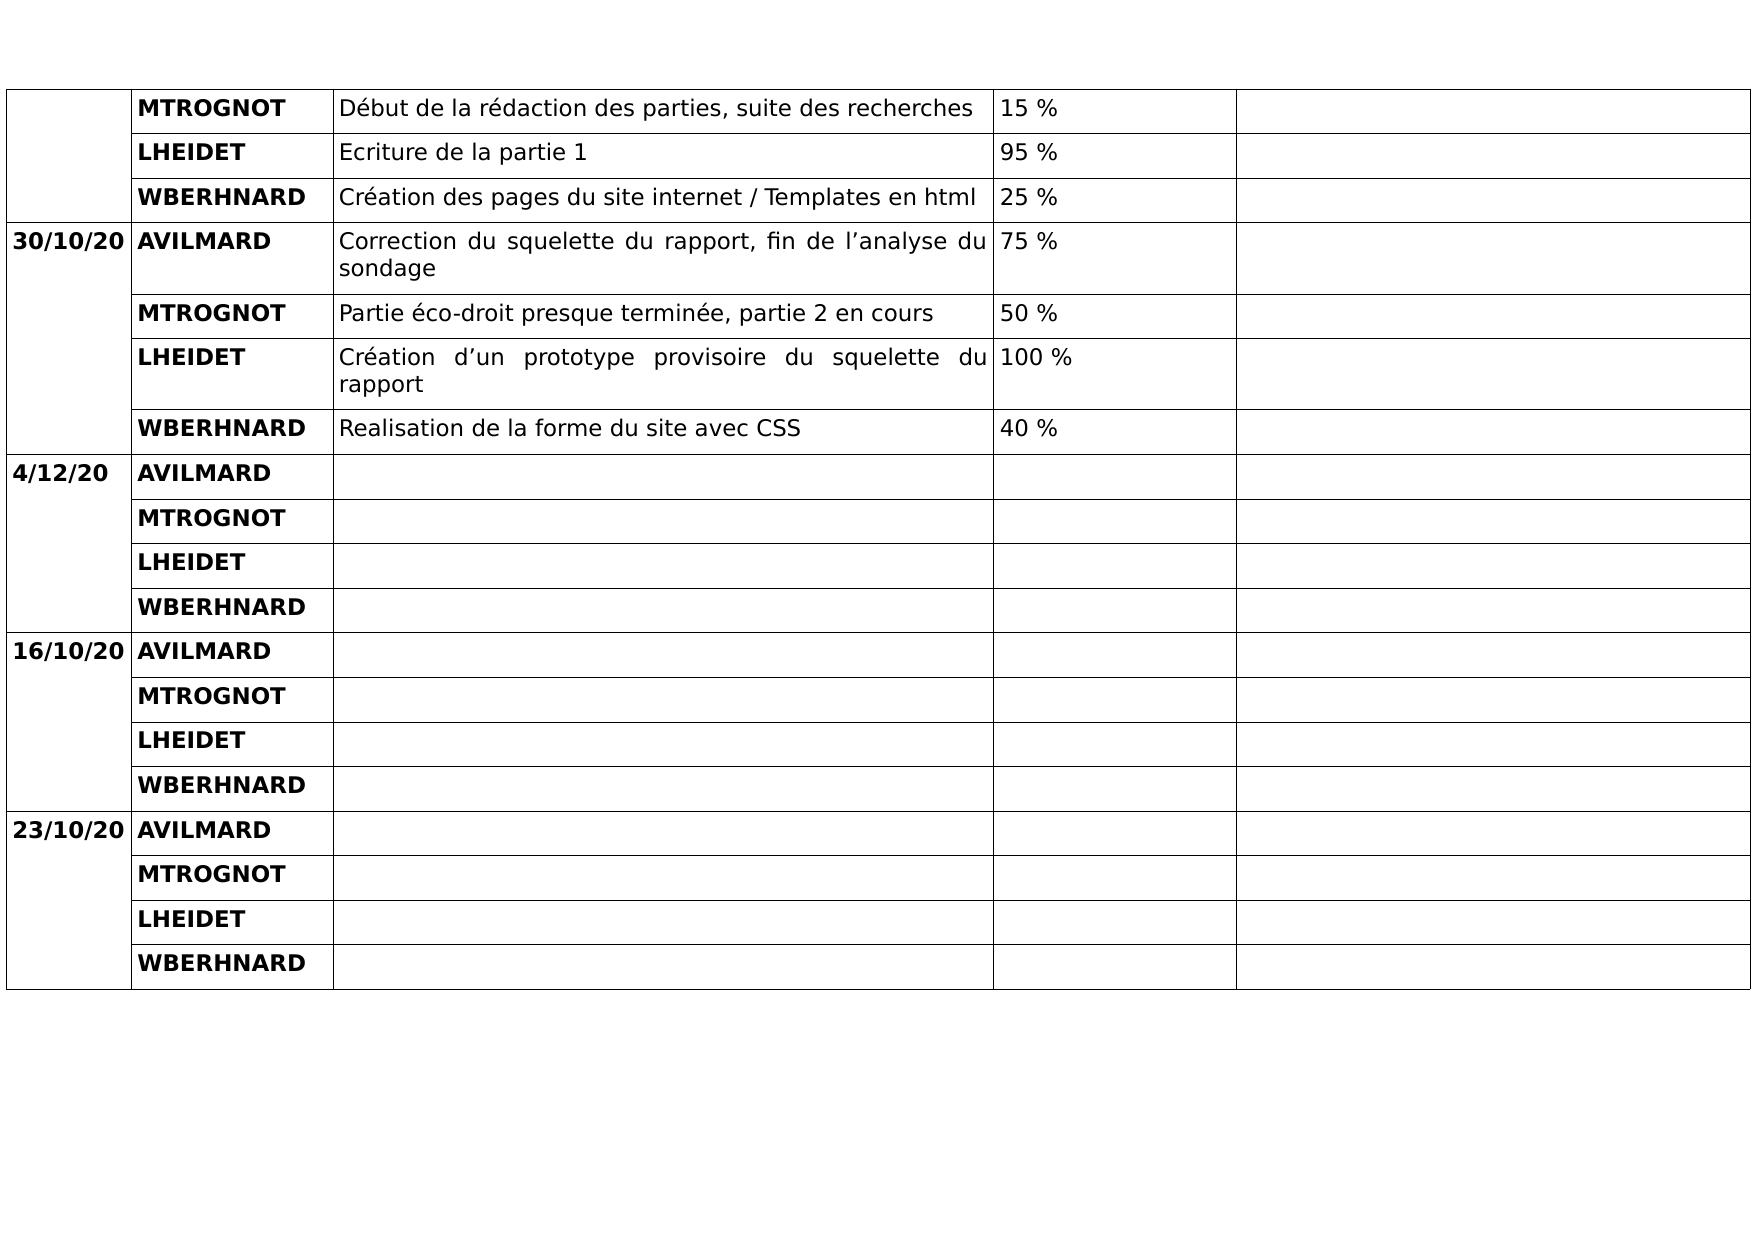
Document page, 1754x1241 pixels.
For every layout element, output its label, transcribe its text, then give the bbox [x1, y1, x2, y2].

table_cell [334, 812, 993, 855]
table_cell [994, 901, 1236, 944]
table_cell [994, 589, 1236, 632]
table_cell [1237, 856, 1750, 900]
table_cell MTROGNOT [132, 678, 333, 721]
table_cell 100 % [994, 339, 1236, 409]
table_cell MTROGNOT [132, 295, 333, 338]
table_cell AVILMARD [132, 223, 333, 293]
table_cell [994, 678, 1236, 721]
table_cell 23/10/20 [7, 812, 131, 989]
table_cell [1237, 455, 1750, 498]
table_cell WBERHNARD [132, 945, 333, 989]
table_cell WBERHNARD [132, 589, 333, 632]
table_cell [1237, 134, 1750, 178]
table_cell Realisation de la forme du site avec CSS [334, 410, 993, 454]
table_cell 30/10/20 [7, 223, 131, 454]
table_cell [1237, 678, 1750, 721]
table_cell [1237, 179, 1750, 222]
table_cell [334, 723, 993, 766]
table_cell [994, 455, 1236, 498]
table_cell [334, 544, 993, 588]
table_cell [1237, 410, 1750, 454]
table_cell [1237, 295, 1750, 338]
table_cell Création d’un prototype provisoire du squelette du rapport [334, 339, 993, 409]
table_cell 15 % [994, 90, 1236, 133]
table_cell [1237, 223, 1750, 293]
table_cell [994, 945, 1236, 989]
table_cell [334, 633, 993, 677]
table_cell Partie éco-droit presque terminée, partie 2 en cours [334, 295, 993, 338]
table_cell [994, 544, 1236, 588]
table_cell [994, 633, 1236, 677]
table_cell [1237, 544, 1750, 588]
table_cell [1237, 500, 1750, 543]
table_cell [334, 500, 993, 543]
table_cell [334, 901, 993, 944]
table_cell [994, 723, 1236, 766]
table_cell 75 % [994, 223, 1236, 293]
table_cell Correction du squelette du rapport, fin de l’analyse du sondage [334, 223, 993, 293]
table_cell [334, 767, 993, 811]
table_cell MTROGNOT [132, 856, 333, 900]
table_cell AVILMARD [132, 455, 333, 498]
table_cell 25 % [994, 179, 1236, 222]
table_cell [1237, 339, 1750, 409]
table_cell 50 % [994, 295, 1236, 338]
table_cell [994, 500, 1236, 543]
table_cell 40 % [994, 410, 1236, 454]
table_cell [1237, 90, 1750, 133]
table_cell Création des pages du site internet / Templates en html [334, 179, 993, 222]
table_cell [994, 767, 1236, 811]
table_cell Début de la rédaction des parties, suite des recherches [334, 90, 993, 133]
table_cell [334, 455, 993, 498]
table_cell [334, 856, 993, 900]
table_cell WBERHNARD [132, 767, 333, 811]
table_cell AVILMARD [132, 633, 333, 677]
table_cell WBERHNARD [132, 410, 333, 454]
table_cell WBERHNARD [132, 179, 333, 222]
table_cell [994, 856, 1236, 900]
table_cell 95 % [994, 134, 1236, 178]
table_cell [1237, 723, 1750, 766]
table_cell MTROGNOT [132, 90, 333, 133]
table_cell Ecriture de la partie 1 [334, 134, 993, 178]
table_cell 16/10/20 [7, 633, 131, 811]
table_cell [1237, 901, 1750, 944]
table_cell [1237, 945, 1750, 989]
table_cell LHEIDET [132, 723, 333, 766]
table_cell 4/12/20 [7, 455, 131, 632]
table_cell [1237, 767, 1750, 811]
table_cell [1237, 633, 1750, 677]
table_cell [334, 945, 993, 989]
table_cell LHEIDET [132, 544, 333, 588]
table_cell [334, 678, 993, 721]
table_cell [7, 90, 131, 222]
table_cell [334, 589, 993, 632]
table_cell [1237, 589, 1750, 632]
table_cell [994, 812, 1236, 855]
table_cell LHEIDET [132, 339, 333, 409]
table_cell MTROGNOT [132, 500, 333, 543]
table_cell AVILMARD [132, 812, 333, 855]
table_cell LHEIDET [132, 134, 333, 178]
table_cell [1237, 812, 1750, 855]
table_cell LHEIDET [132, 901, 333, 944]
